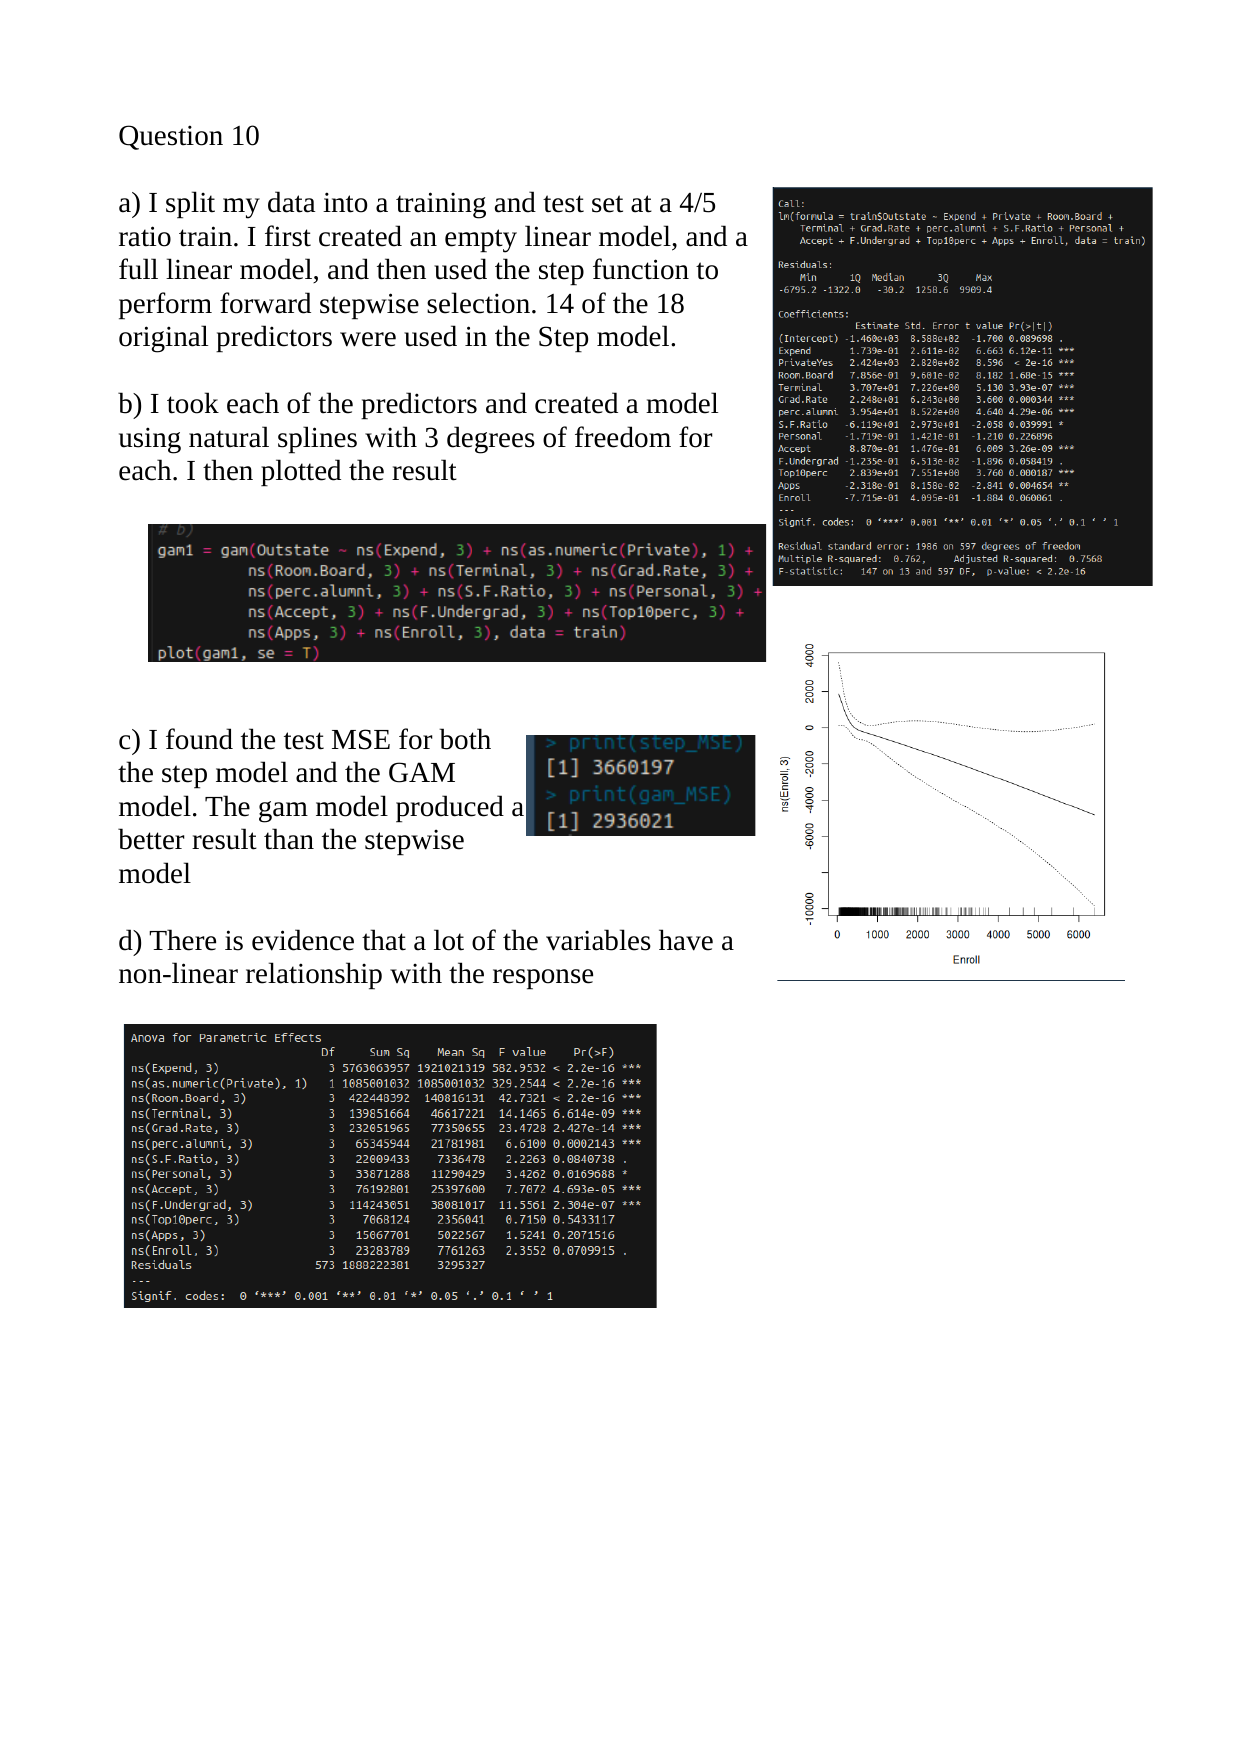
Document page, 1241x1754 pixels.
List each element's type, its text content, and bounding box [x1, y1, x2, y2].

text c) I found the test MSE for both the step model and the GAM model. The gam model produced a better result than the stepwise model [118, 722, 777, 889]
picture [772, 187, 1153, 586]
text Question 10 [118, 118, 1122, 152]
picture [777, 602, 1125, 981]
picture [123, 1024, 657, 1308]
picture [526, 735, 756, 836]
picture [148, 524, 767, 662]
text a) I split my data into a training and test set at a 4/5 ratio train. I first created an empty linear model, and a full linear model, and then used the step function to perform forward stepwise selection. 14 of the 18 original predictors were used in the Step model. [118, 185, 1122, 353]
text b) I took each of the predictors and created a model using natural splines with 3 degrees of freedom for each. I then plotted the result [118, 386, 772, 487]
text d) There is evidence that a lot of the variables have a non-linear relationship with the response [118, 923, 1122, 990]
